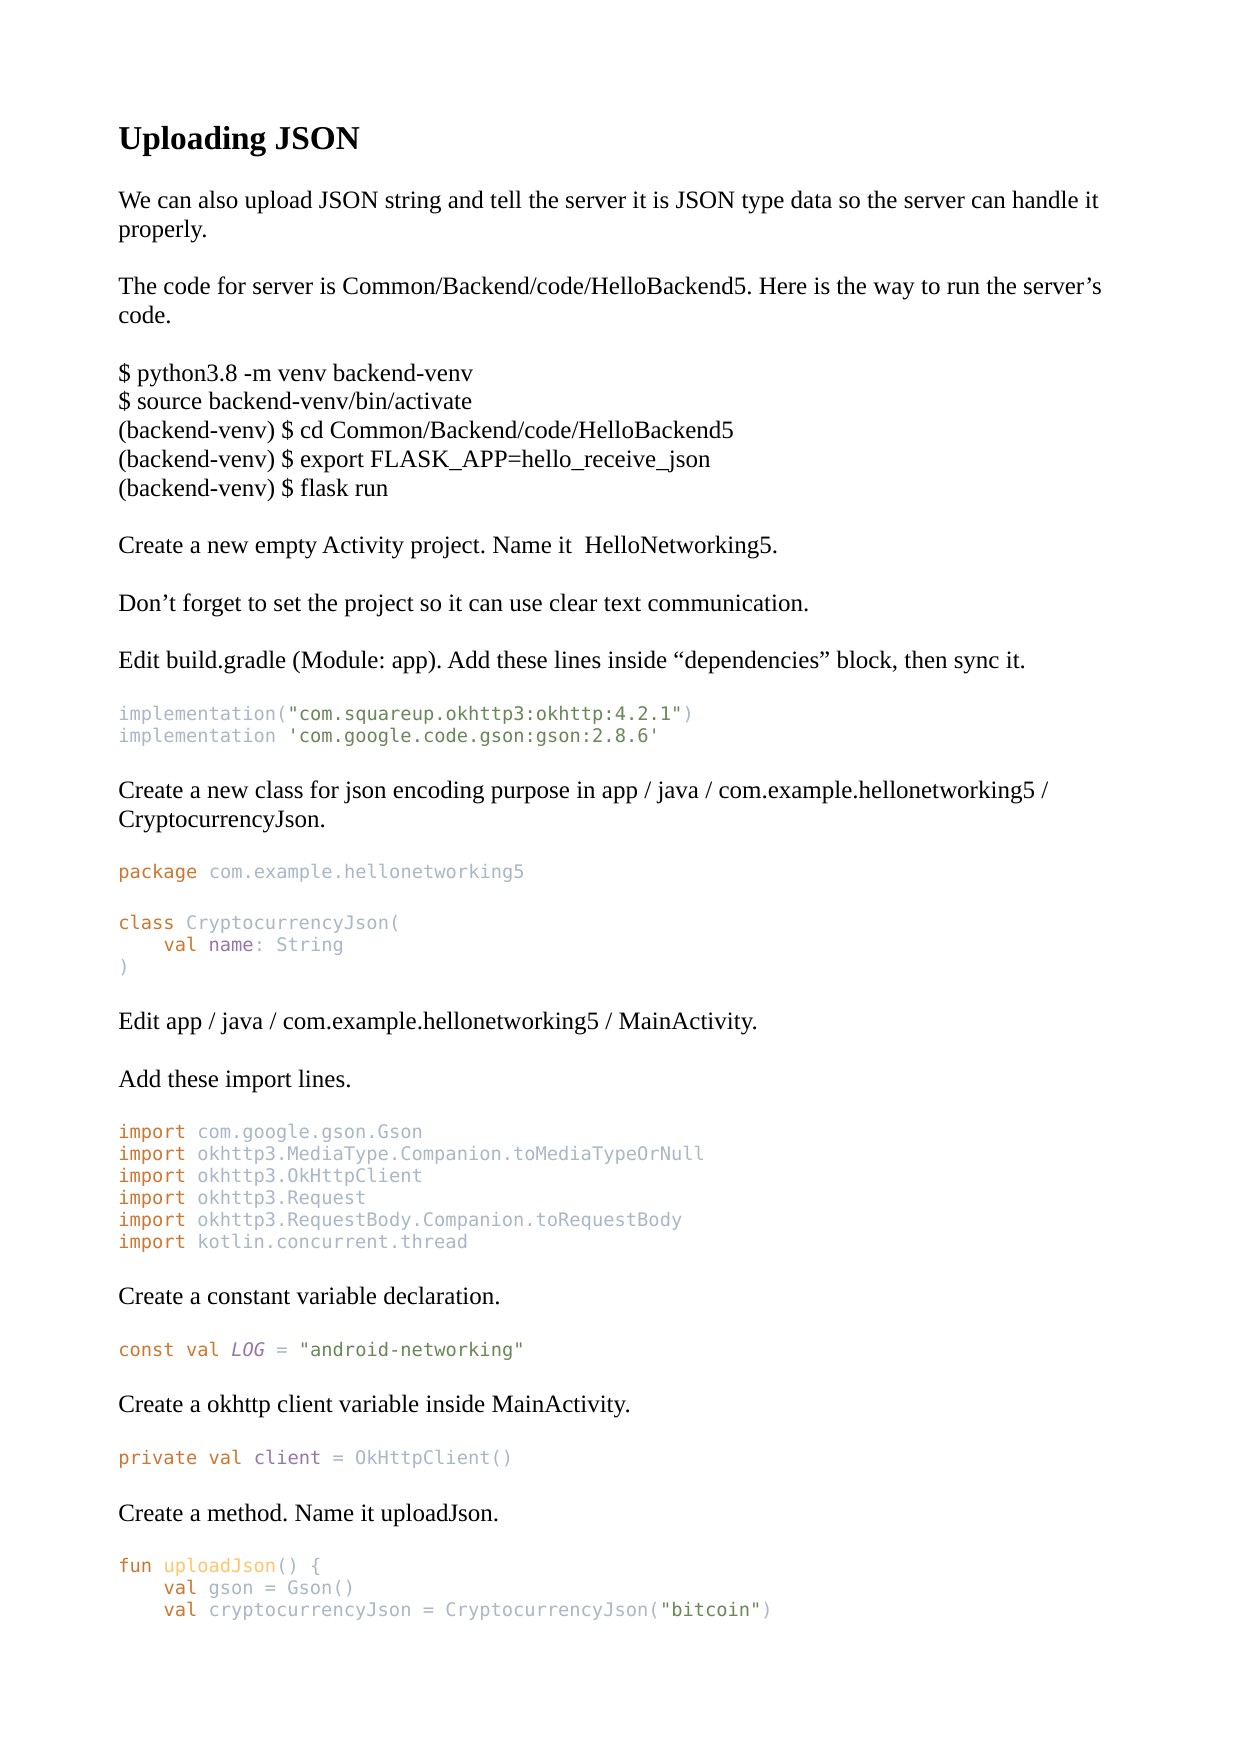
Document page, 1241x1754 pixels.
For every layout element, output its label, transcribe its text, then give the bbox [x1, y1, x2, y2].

text private val client = OkHttpClient() [118, 1447, 1122, 1469]
text Create a constant variable declaration. [118, 1281, 1122, 1310]
text package com.example.hellonetworking5 class CryptocurrencyJson( val name: String ) [118, 861, 1122, 978]
text Create a method. Name it uploadJson. [118, 1498, 1122, 1526]
text We can also upload JSON string and tell the server it is JSON type data so the server can handle it properly. [118, 185, 1122, 243]
text (backend-venv) $ cd Common/Backend/code/HelloBackend5 [118, 415, 1122, 444]
text Create a okhttp client variable inside MainActivity. [118, 1389, 1122, 1418]
text fun uploadJson() { val gson = Gson() val cryptocurrencyJson = CryptocurrencyJson("bitcoin") [118, 1555, 1122, 1621]
text Edit app / java / com.example.hellonetworking5 / MainActivity. [118, 1006, 1122, 1035]
text (backend-venv) $ export FLASK_APP=hello_receive_json [118, 444, 1122, 473]
text The code for server is Common/Backend/code/HelloBackend5. Here is the way to run the server’s code. [118, 271, 1122, 329]
text $ source backend-venv/bin/activate [118, 386, 1122, 415]
text implementation("com.squareup.okhttp3:okhttp:4.2.1") [118, 703, 1122, 724]
text Edit build.gradle (Module: app). Add these lines inside “dependencies” block, then sync it. [118, 645, 1122, 674]
text Create a new empty Activity project. Name it HelloNetworking5. [118, 530, 1122, 559]
text (backend-venv) $ flask run [118, 473, 1122, 501]
text implementation 'com.google.code.gson:gson:2.8.6' [118, 724, 1122, 746]
text $ python3.8 -m venv backend-venv [118, 358, 1122, 386]
text Uploading JSON [118, 118, 1122, 156]
text import com.google.gson.Gson import okhttp3.MediaType.Companion.toMediaTypeOrNull import okhttp3.OkHttpClient import okhttp3.Request import okhttp3.RequestBody.Companion.toRequestBody import kotlin.concurrent.thread [118, 1121, 1122, 1253]
text Don’t forget to set the project so it can use clear text communication. [118, 588, 1122, 616]
text Create a new class for json encoding purpose in app / java / com.example.hellonetworking5 / CryptocurrencyJson. [118, 775, 1122, 833]
text const val LOG = "android-networking" [118, 1339, 1122, 1361]
text Add these import lines. [118, 1064, 1122, 1093]
